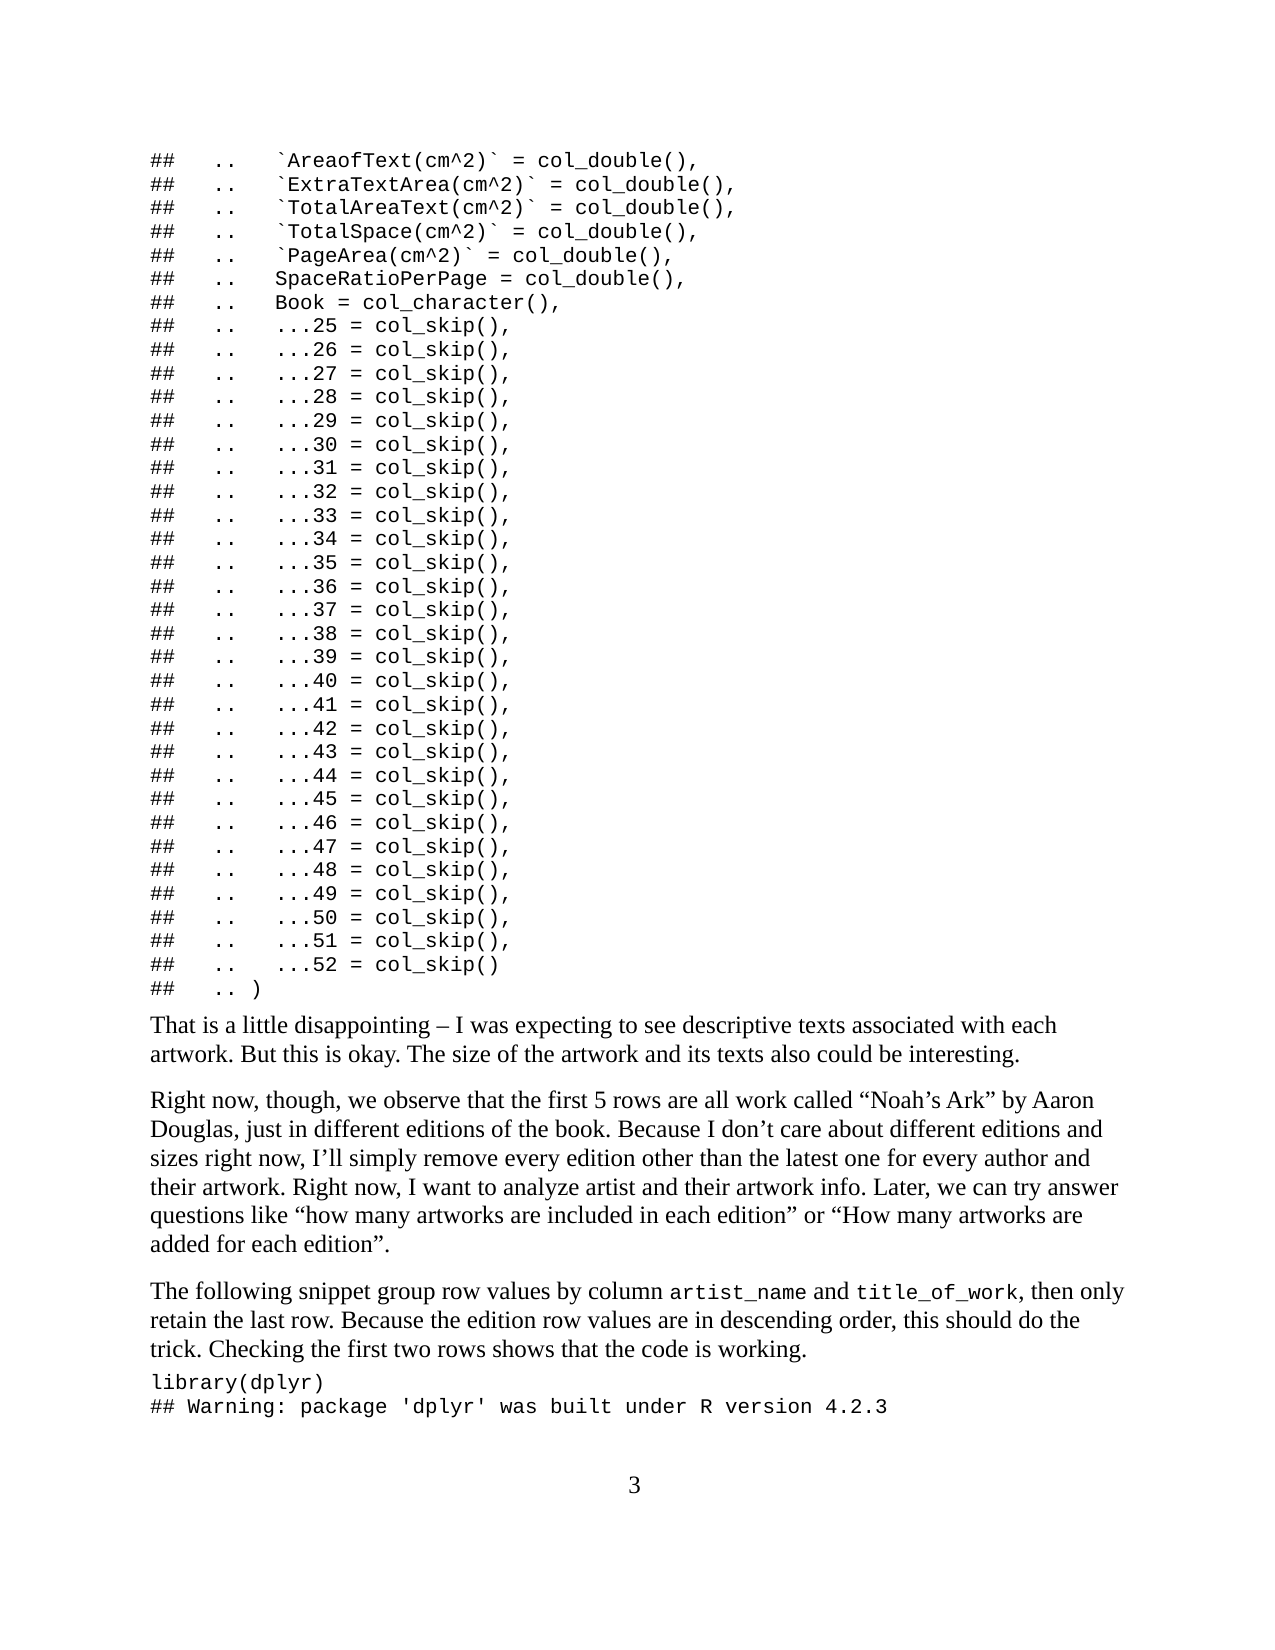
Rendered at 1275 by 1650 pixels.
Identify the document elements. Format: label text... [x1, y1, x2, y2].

text That is a little disappointing – I was expecting to see descriptive texts associated with each artwork. But this is okay. The size of the artwork and its texts also could be interesting. [150, 1010, 1125, 1068]
text ## .. ...38 = col_skip(), [150, 623, 1125, 647]
text ## .. ...32 = col_skip(), [150, 481, 1125, 505]
text Right now, though, we observe that the first 5 rows are all work called “Noah’s Ark” by Aaron Douglas, just in different editions of the book. Because I don’t care about different editions and sizes right now, I’ll simply remove every edition other than the latest one for every author and their artwork. Right now, I want to analyze artist and their artwork info. Later, we can try answer questions like “how many artworks are included in each edition” or “How many artworks are added for each edition”. [150, 1086, 1125, 1258]
text ## .. ...37 = col_skip(), [150, 599, 1125, 623]
text ## .. ...45 = col_skip(), [150, 788, 1125, 812]
text ## .. `PageArea(cm^2)` = col_double(), [150, 244, 1125, 268]
text ## .. `AreaofText(cm^2)` = col_double(), [150, 150, 1125, 174]
text ## .. ...34 = col_skip(), [150, 528, 1125, 552]
text ## .. ...25 = col_skip(), [150, 316, 1125, 339]
text ## .. SpaceRatioPerPage = col_double(), [150, 268, 1125, 292]
text ## .. ...28 = col_skip(), [150, 386, 1125, 410]
text The following snippet group row values by column artist_name and title_of_work, then only retain the last row. Because the edition row values are in descending order, this should do the trick. Checking the first two rows shows that the code is working. [150, 1276, 1125, 1363]
text ## .. Book = col_character(), [150, 292, 1125, 316]
text ## .. ...43 = col_skip(), [150, 741, 1125, 765]
text ## .. ...52 = col_skip() [150, 954, 1125, 978]
text ## .. ...42 = col_skip(), [150, 717, 1125, 741]
text ## .. ...39 = col_skip(), [150, 647, 1125, 670]
text ## .. ...29 = col_skip(), [150, 410, 1125, 434]
text ## Warning: package 'dplyr' was built under R version 4.2.3 [150, 1396, 1125, 1419]
text ## .. ...36 = col_skip(), [150, 576, 1125, 599]
text ## .. ...46 = col_skip(), [150, 812, 1125, 836]
text ## .. ...47 = col_skip(), [150, 836, 1125, 859]
text ## .. ...30 = col_skip(), [150, 434, 1125, 457]
text ## .. ...26 = col_skip(), [150, 339, 1125, 363]
text ## .. ...27 = col_skip(), [150, 363, 1125, 386]
text ## .. `TotalSpace(cm^2)` = col_double(), [150, 221, 1125, 244]
text ## .. ) [150, 978, 1125, 1001]
text ## .. `ExtraTextArea(cm^2)` = col_double(), [150, 174, 1125, 197]
text ## .. `TotalAreaText(cm^2)` = col_double(), [150, 197, 1125, 221]
text ## .. ...49 = col_skip(), [150, 883, 1125, 907]
text ## .. ...31 = col_skip(), [150, 457, 1125, 481]
text ## .. ...41 = col_skip(), [150, 694, 1125, 717]
text ## .. ...35 = col_skip(), [150, 552, 1125, 576]
text ## .. ...33 = col_skip(), [150, 505, 1125, 528]
text ## .. ...40 = col_skip(), [150, 670, 1125, 694]
text ## .. ...44 = col_skip(), [150, 765, 1125, 788]
text ## .. ...48 = col_skip(), [150, 859, 1125, 883]
text library(dplyr) [150, 1372, 1125, 1396]
text ## .. ...51 = col_skip(), [150, 930, 1125, 954]
text ## .. ...50 = col_skip(), [150, 907, 1125, 930]
